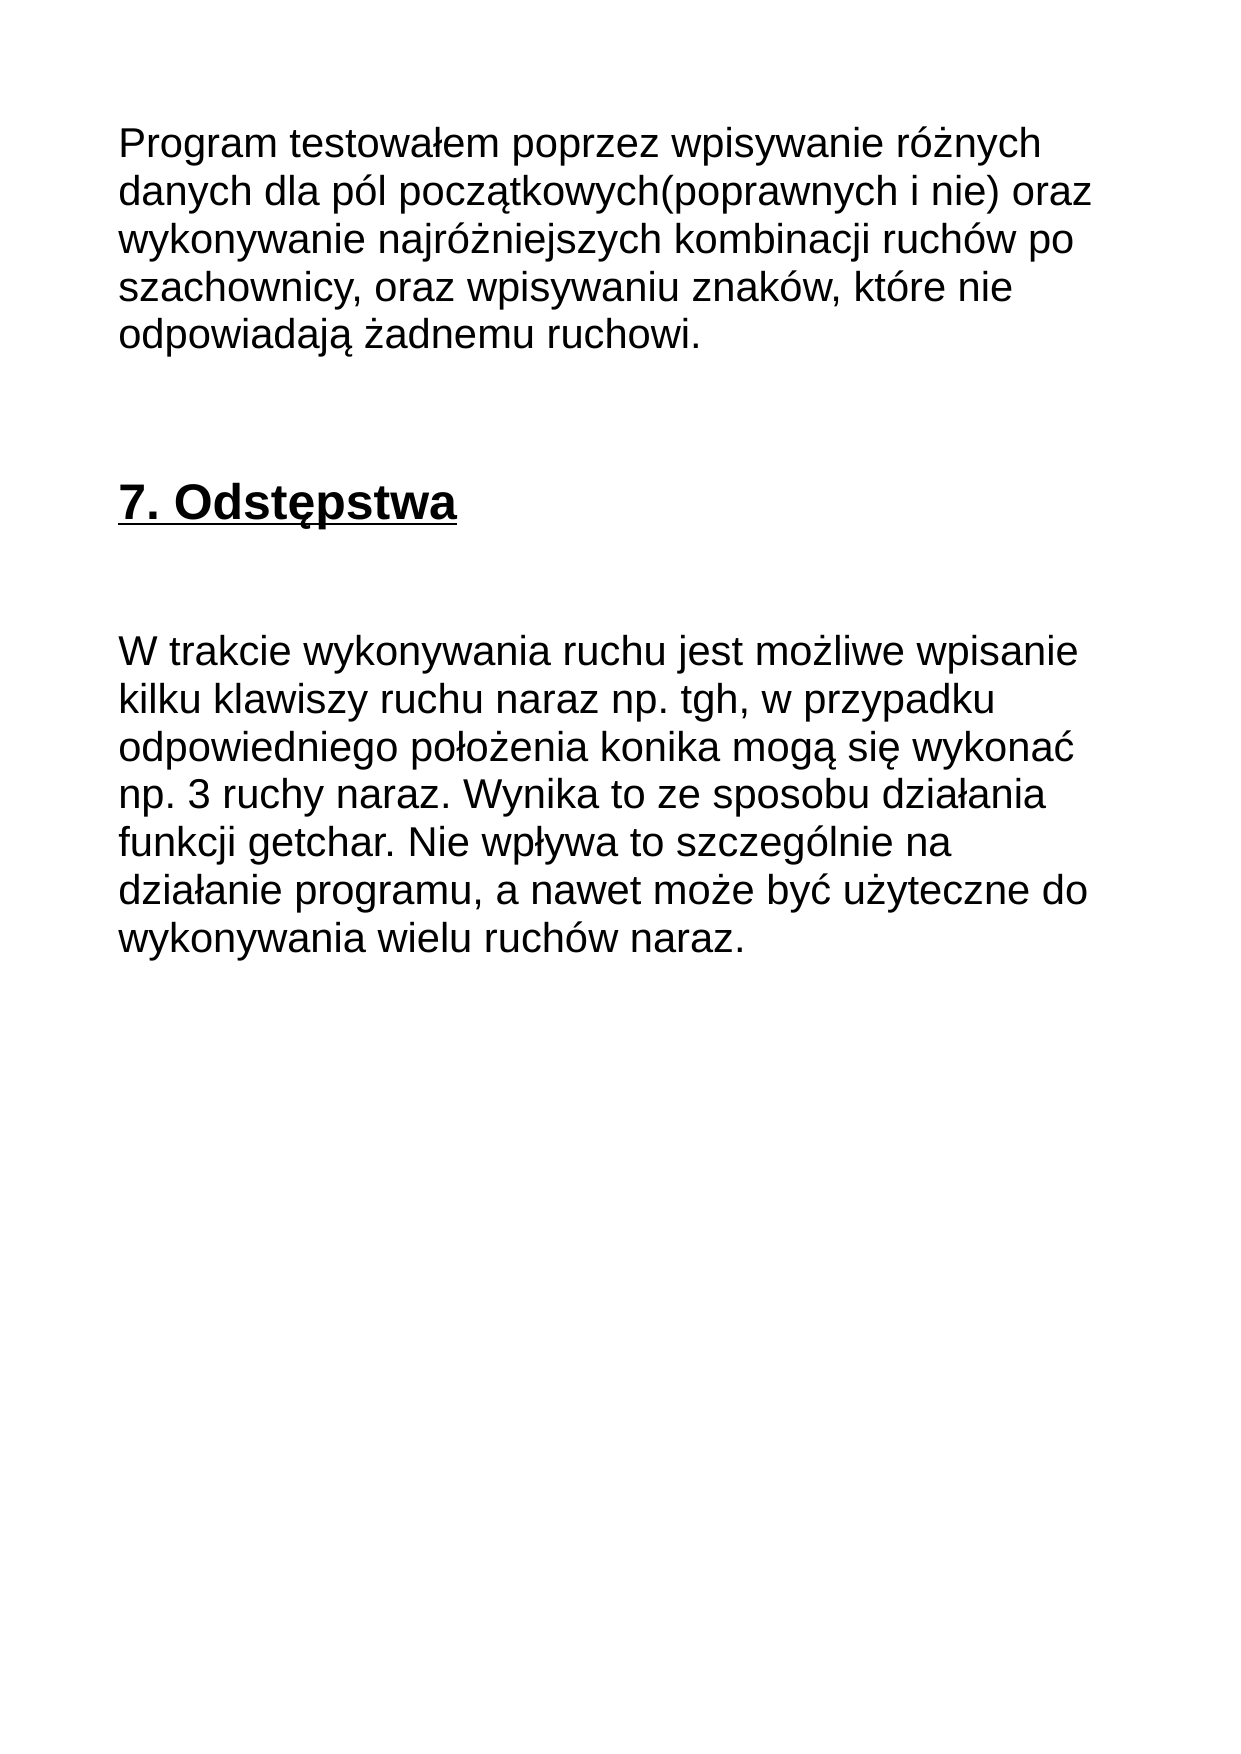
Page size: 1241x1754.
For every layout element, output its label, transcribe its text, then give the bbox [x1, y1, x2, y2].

text 7. Odstępstwa [118, 473, 1122, 530]
text Program testowałem poprzez wpisywanie różnych danych dla pól początkowych(poprawnych i nie) oraz wykonywanie najróżniejszych kombinacji ruchów po szachownicy, oraz wpisywaniu znaków, które nie odpowiadają żadnemu ruchowi. [118, 118, 1122, 358]
text W trakcie wykonywania ruchu jest możliwe wpisanie kilku klawiszy ruchu naraz np. tgh, w przypadku odpowiedniego położenia konika mogą się wykonać np. 3 ruchy naraz. Wynika to ze sposobu działania funkcji getchar. Nie wpływa to szczególnie na działanie programu, a nawet może być użyteczne do wykonywania wielu ruchów naraz. [118, 626, 1122, 961]
